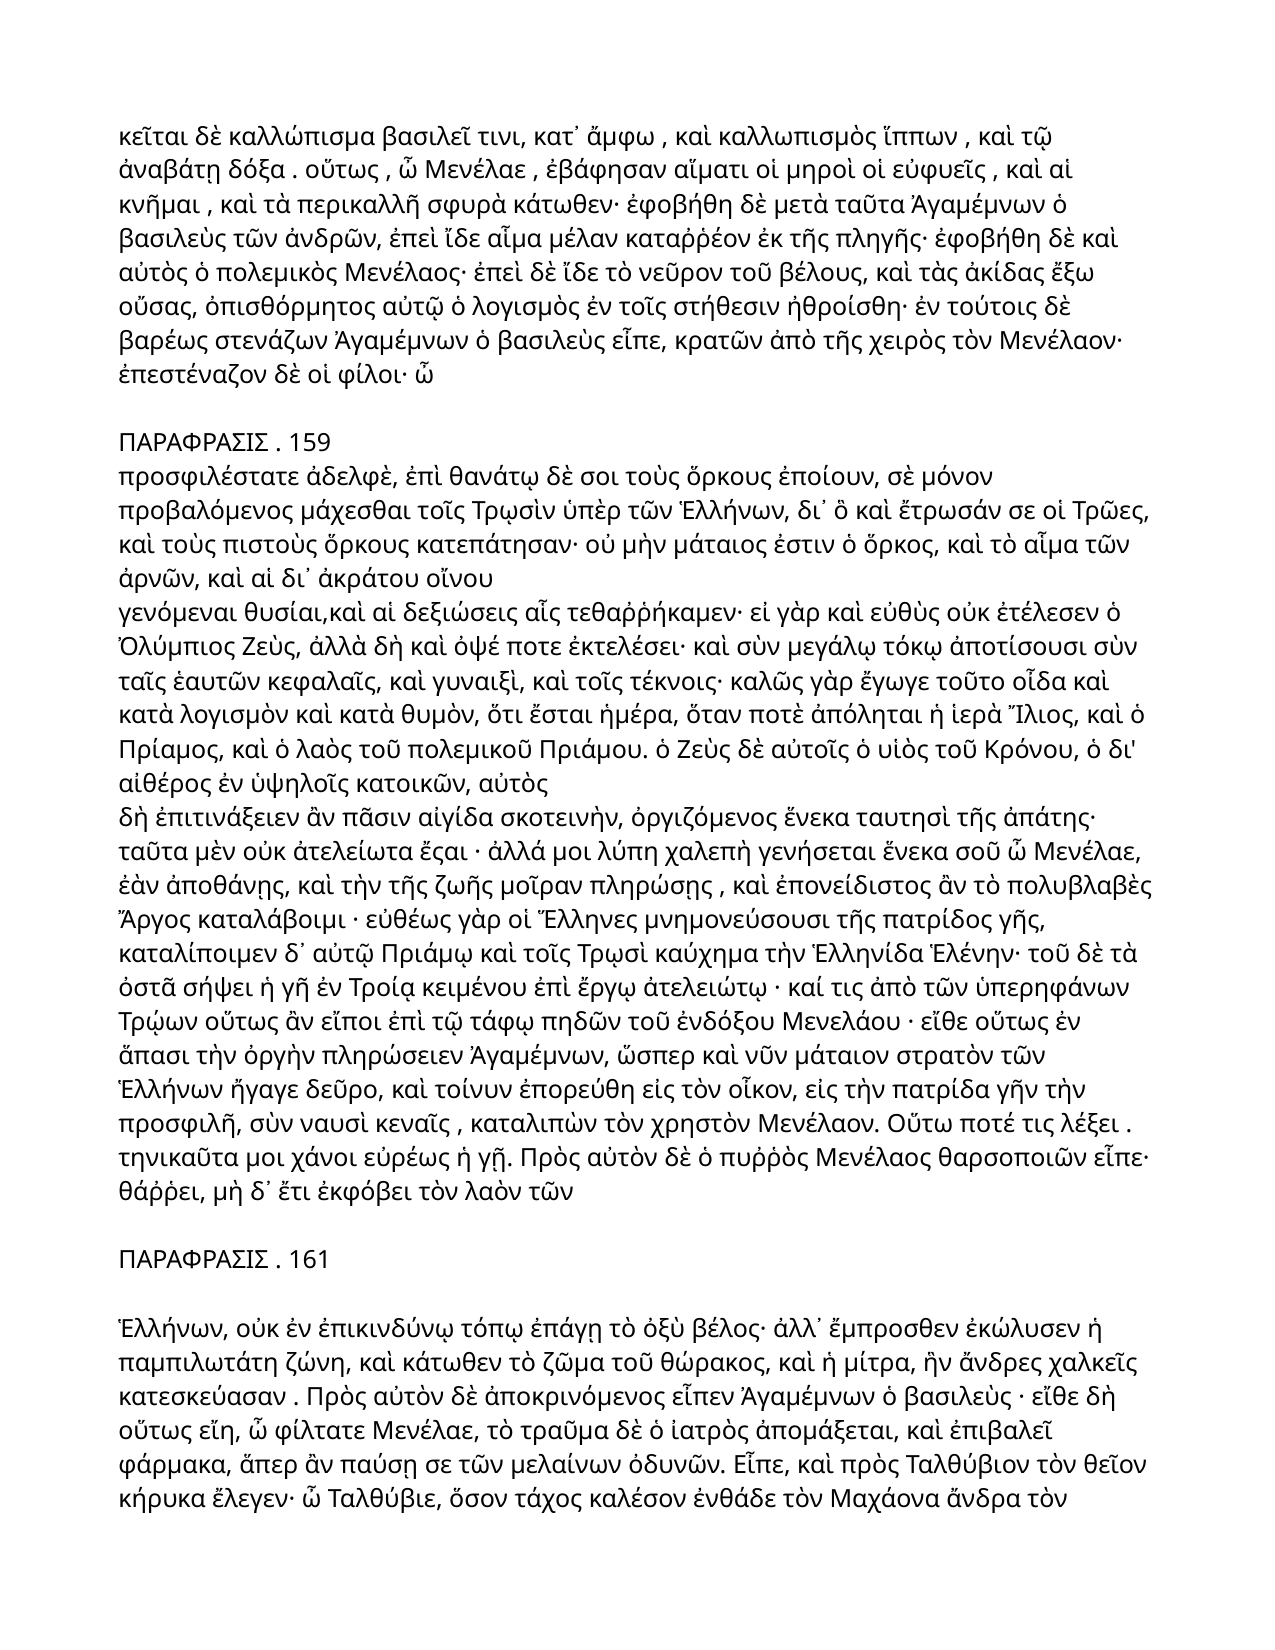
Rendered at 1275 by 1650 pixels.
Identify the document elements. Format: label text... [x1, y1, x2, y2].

text δὴ ἐπιτινάξειεν ἂν πᾶσιν αἰγίδα σκοτεινὴν, ὀργιζόμενος ἕνεκα ταυτησὶ τῆς ἀπάτης· ταῦτα μὲν οὐκ ἀτελείωτα ἔςαι · ἀλλά μοι λύπη χαλεπὴ γενήσεται ἕνεκα σοῦ ὦ Μενέλαε, ἐὰν ἀποθάνῃς, καὶ τὴν τῆς ζωῆς μοῖραν πληρώσῃς , καὶ ἐπονείδιστος ἂν τὸ πολυβλαβὲς Ἄργος καταλάβοιμι · εὐθέως γὰρ οἱ Ἕλληνες μνημονεύσουσι τῆς πατρίδος γῆς, καταλίποιμεν δ᾽ αὐτῷ Πριάμῳ καὶ τοῖς Τρῳσὶ καύχημα τὴν Ἑλληνίδα Ἑλένην· τοῦ δὲ τὰ ὀστᾶ σήψει ἡ γῆ ἐν Τροίᾳ κειμένου ἐπὶ ἔργῳ ἀτελειώτῳ · καί τις ἀπὸ τῶν ὑπερηφάνων Τρῴων οὕτως ἂν εἴποι ἐπὶ τῷ τάφῳ πηδῶν τοῦ ἐνδόξου Μενελάου · εἴθε οὕτως ἐν ἅπασι τὴν ὀργὴν πληρώσειεν Ἀγαμέμνων, ὥσπερ καὶ νῦν μάταιον στρατὸν τῶν Ἑλλήνων ἤγαγε δεῦρο, καὶ τοίνυν ἐπορεύθη εἰς τὸν οἶκον, εἰς τὴν πατρίδα γῆν τὴν προσφιλῆ, σὺν ναυσὶ κεναῖς , καταλιπὼν τὸν χρηστὸν Μενέλαον. Οὕτω ποτέ τις λέξει . τηνικαῦτα μοι χάνοι εὐρέως ἡ γῇ. Πρὸς αὐτὸν δὲ ὁ πυῤῥὸς Μενέλαος θαρσοποιῶν εἶπε· θάῤῥει, μὴ δ᾽ ἔτι ἐκφόβει τὸν λαὸν τῶν [118, 799, 1157, 1208]
text γενόμεναι θυσίαι,καὶ αἱ δεξιώσεις αἷς τεθαῤῥήκαμεν· εἰ γὰρ καὶ εὐθὺς οὐκ ἐτέλεσεν ὁ Ὀλύμπιος Ζεὺς, ἀλλὰ δὴ καὶ ὀψέ ποτε ἐκτελέσει· καὶ σὺν μεγάλῳ τόκῳ ἀποτίσουσι σὺν ταῖς ἑαυτῶν κεφαλαῖς, καὶ γυναιξὶ, καὶ τοῖς τέκνοις· καλῶς γὰρ ἔγωγε τοῦτο οἶδα καὶ κατὰ λογισμὸν καὶ κατὰ θυμὸν, ὅτι ἔσται ἡμέρα, ὅταν ποτὲ ἀπόληται ἡ ἱερὰ Ἴλιος, καὶ ὁ Πρίαμος, καὶ ὁ λαὸς τοῦ πολεμικοῦ Πριάμου. ὁ Ζεὺς δὲ αὐτοῖς ὁ υἱὸς τοῦ Κρόνου, ὁ δι' αἰθέρος ἐν ὑψηλοῖς κατοικῶν, αὐτὸς [118, 595, 1157, 799]
text ΠΑΡΑΦΡΑΣΙΣ . 159 [118, 425, 1157, 459]
text κεῖται δὲ καλλώπισμα βασιλεῖ τινι, κατ᾽ ἄμφω , καὶ καλλωπισμὸς ἵππων , καὶ τῷ ἀναβάτῃ δόξα . οὕτως , ὦ Μενέλαε , ἐβάφησαν αἵματι οἱ μηροὶ οἱ εὐφυεῖς , καὶ αἱ κνῆμαι , καὶ τὰ περικαλλῆ σφυρὰ κάτωθεν· ἐφοβήθη δὲ μετὰ ταῦτα Ἀγαμέμνων ὁ βασιλεὺς τῶν ἀνδρῶν, ἐπεὶ ἴδε αἷμα μέλαν καταῤῥέον ἐκ τῆς πληγῆς· ἐφοβήθη δὲ καὶ αὐτὸς ὁ πολεμικὸς Μενέλαος· ἐπεὶ δὲ ἴδε τὸ νεῦρον τοῦ βέλους, καὶ τὰς ἀκίδας ἔξω οὔσας, ὀπισθόρμητος αὐτῷ ὁ λογισμὸς ἐν τοῖς στήθεσιν ἠθροίσθη· ἐν τούτοις δὲ βαρέως στενάζων Ἀγαμέμνων ὁ βασιλεὺς εἶπε, κρατῶν ἀπὸ τῆς χειρὸς τὸν Μενέλαον· ἐπεστέναζον δὲ οἱ φίλοι· ὦ [118, 118, 1157, 391]
text προσφιλέστατε ἀδελφὲ, ἐπὶ θανάτῳ δὲ σοι τοὺς ὅρκους ἐποίουν, σὲ μόνον προβαλόμενος μάχεσθαι τοῖς Τρῳσὶν ὑπὲρ τῶν Ἑλλήνων, δι᾿ ὃ καὶ ἔτρωσάν σε οἱ Τρῶες, καὶ τοὺς πιστοὺς ὅρκους κατεπάτησαν· οὐ μὴν μάταιος ἐστιν ὁ ὅρκος, καὶ τὸ αἷμα τῶν ἀρνῶν, καὶ αἱ δι᾽ ἀκράτου οἴνου [118, 459, 1157, 595]
text Ἑλλήνων, οὐκ ἐν ἐπικινδύνῳ τόπῳ ἐπάγῃ τὸ ὀξὺ βέλος· ἀλλ᾽ ἔμπροσθεν ἐκώλυσεν ἡ παμπιλωτάτη ζώνη, καὶ κάτωθεν τὸ ζῶμα τοῦ θώρακος, καὶ ἡ μίτρα, ἣν ἄνδρες χαλκεῖς κατεσκεύασαν . Πρὸς αὐτὸν δὲ ἀποκρινόμενος εἶπεν Ἀγαμέμνων ὁ βασιλεὺς · εἴθε δὴ οὕτως εἴη, ὦ φίλτατε Μενέλαε, τὸ τραῦμα δὲ ὁ ἰατρὸς ἀπομάξεται, καὶ ἐπιβαλεῖ φάρμακα, ἅπερ ἂν παύσῃ σε τῶν μελαίνων ὀδυνῶν. Εἶπε, καὶ πρὸς Ταλθύβιον τὸν θεῖον κήρυκα ἔλεγεν· ὦ Ταλθύβιε, ὅσον τάχος καλέσον ἐνθάδε τὸν Μαχάονα ἄνδρα τὸν [118, 1310, 1157, 1515]
text ΠΑΡΑΦΡΑΣΙΣ . 161 [118, 1242, 1157, 1276]
